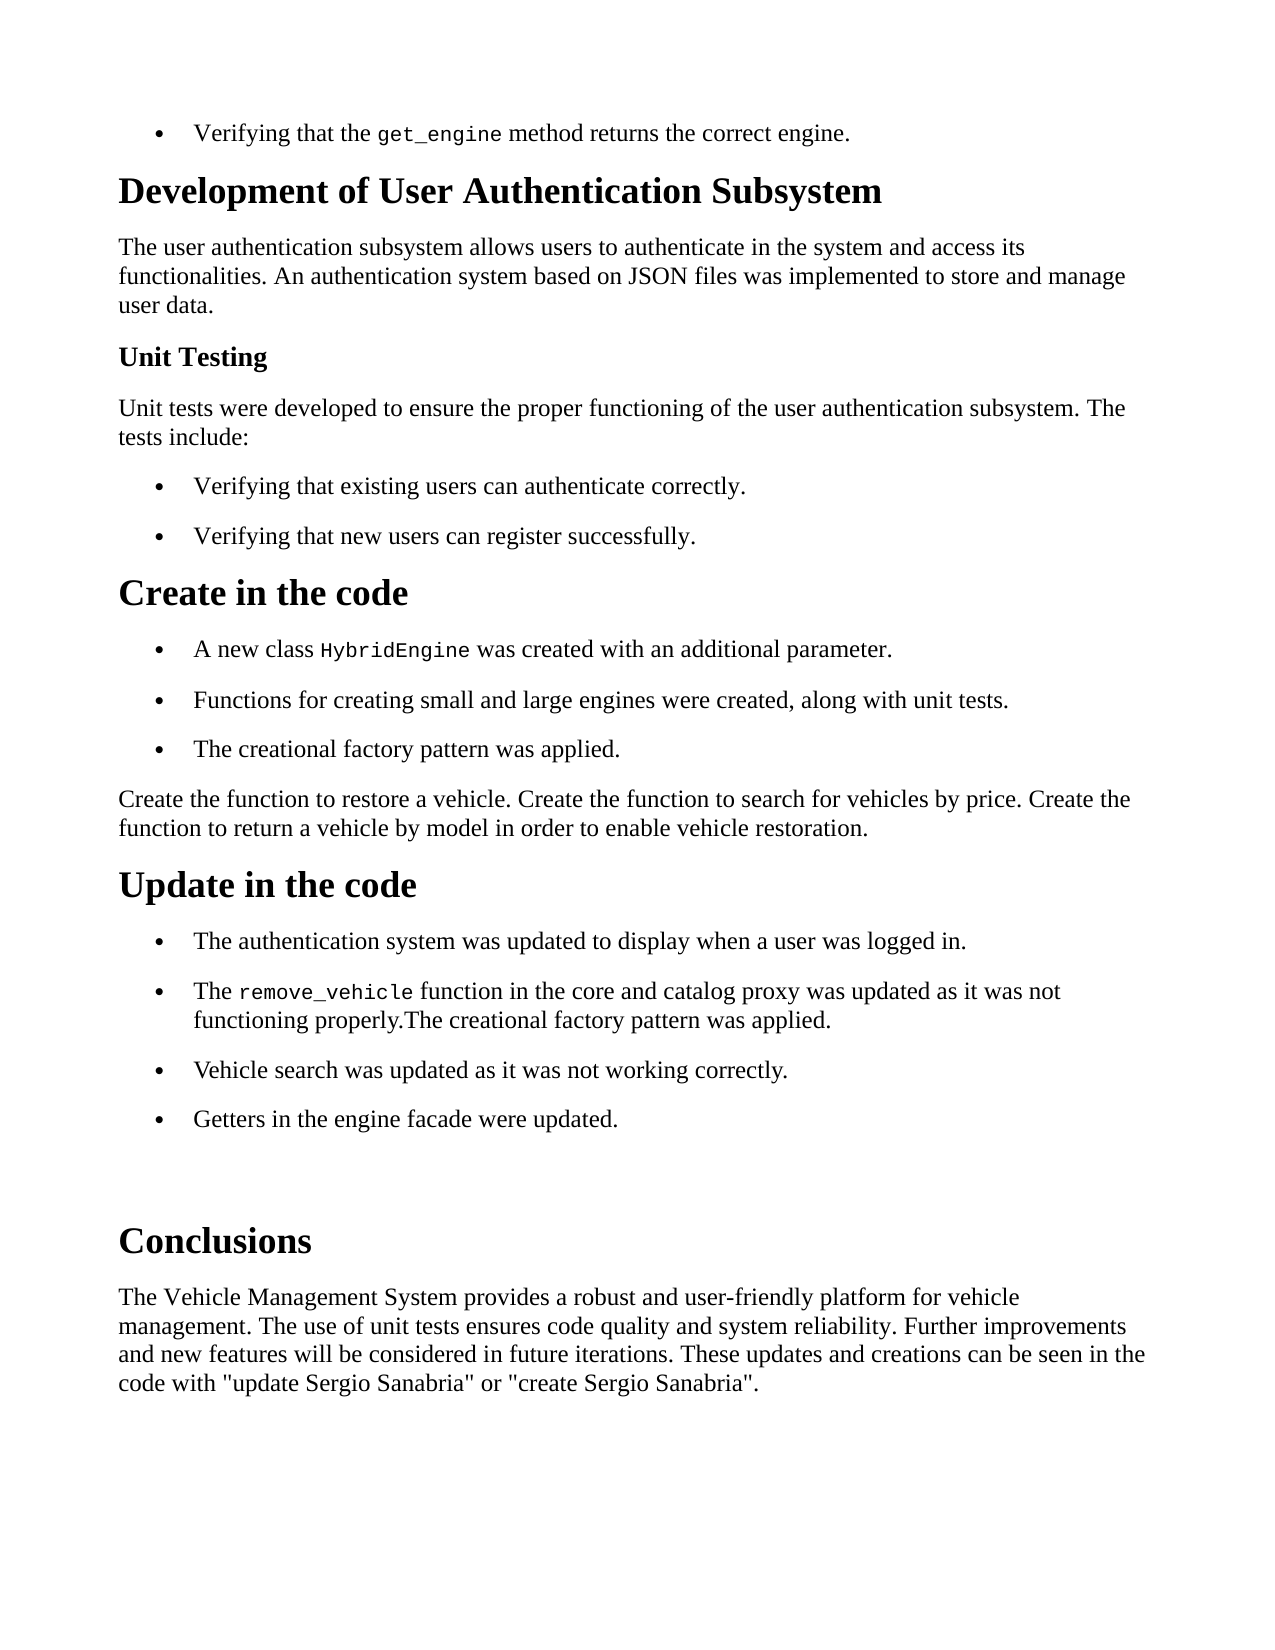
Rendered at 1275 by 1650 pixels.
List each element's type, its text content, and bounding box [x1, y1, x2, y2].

subtitle Conclusions [118, 1218, 1157, 1261]
subtitle Update in the code [118, 862, 1157, 905]
text Create the function to restore a vehicle. Create the function to search for vehicles by price. Create the function to return a vehicle by model in order to enable vehicle restoration. [118, 784, 1157, 841]
text The user authentication subsystem allows users to authenticate in the system and access its functionalities. An authentication system based on JSON files was implemented to store and manage user data. [118, 232, 1157, 319]
text Unit tests were developed to ensure the proper functioning of the user authentication subsystem. The tests include: [118, 393, 1157, 450]
list The remove_vehicle function in the core and catalog proxy was updated as it was not functioning properly.The creational factory pattern was applied. [156, 976, 1157, 1034]
list Verifying that existing users can authenticate correctly. [156, 471, 1157, 500]
list The creational factory pattern was applied. [156, 734, 1157, 763]
subtitle Create in the code [118, 570, 1157, 613]
list The authentication system was updated to display when a user was logged in. [156, 926, 1157, 955]
text The Vehicle Management System provides a robust and user-friendly platform for vehicle management. The use of unit tests ensures code quality and system reliability. Further improvements and new features will be considered in future iterations. These updates and creations can be seen in the code with "update Sergio Sanabria" or "create Sergio Sanabria". [118, 1282, 1157, 1397]
list Functions for creating small and large engines were created, along with unit tests. [156, 685, 1157, 713]
list Vehicle search was updated as it was not working correctly. [156, 1055, 1157, 1084]
list Getters in the engine facade were updated. [156, 1104, 1157, 1133]
list Verifying that new users can register successfully. [156, 521, 1157, 549]
list Verifying that the get_engine method returns the correct engine. [156, 118, 1157, 148]
subtitle Development of User Authentication Subsystem [118, 168, 1157, 212]
subtitle Unit Testing [118, 339, 1157, 372]
list A new class HybridEngine was created with an additional parameter. [156, 634, 1157, 664]
